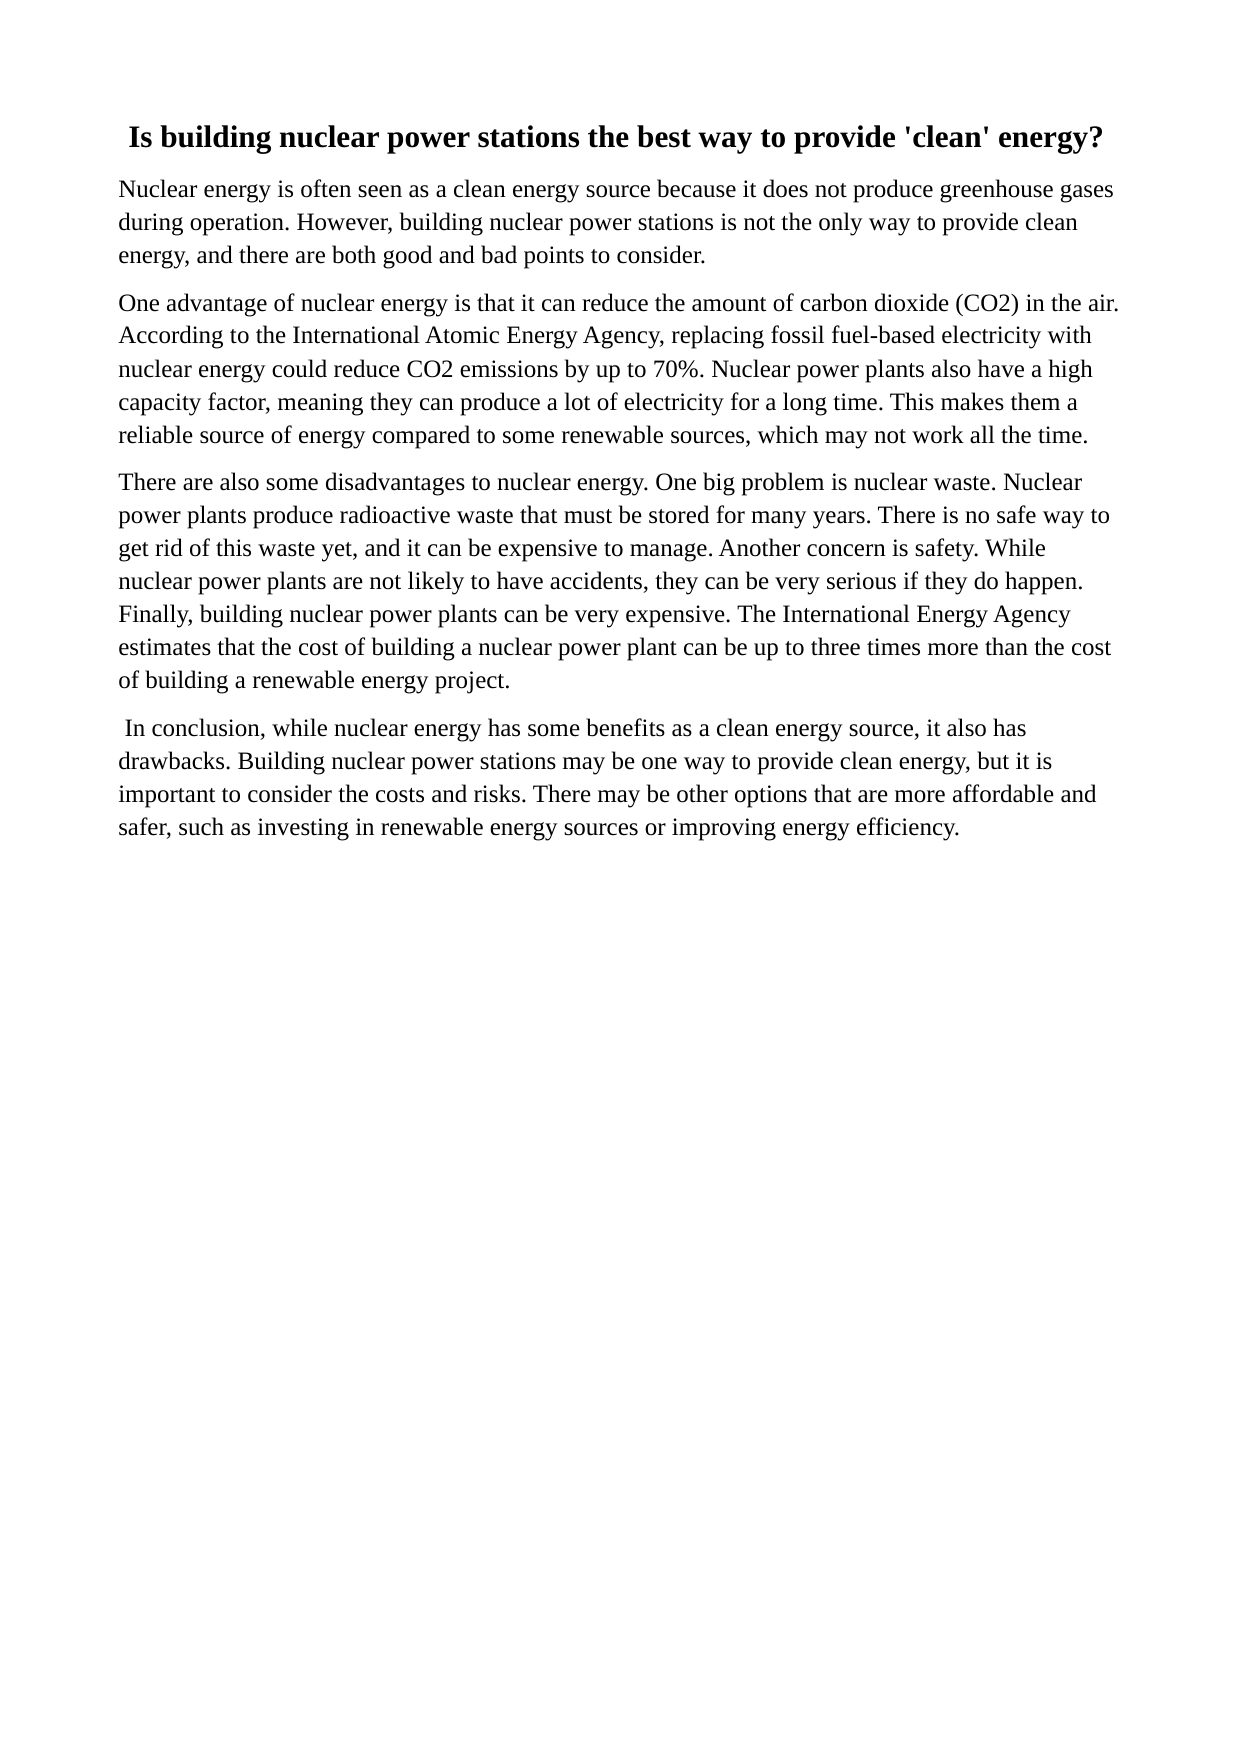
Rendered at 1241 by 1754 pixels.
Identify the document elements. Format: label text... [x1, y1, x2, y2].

text There are also some disadvantages to nuclear energy. One big problem is nuclear waste. Nuclear power plants produce radioactive waste that must be stored for many years. There is no safe way to get rid of this waste yet, and it can be expensive to manage. Another concern is safety. While nuclear power plants are not likely to have accidents, they can be very serious if they do happen. Finally, building nuclear power plants can be very expensive. The International Energy Agency estimates that the cost of building a nuclear power plant can be up to three times more than the cost of building a renewable energy project. [118, 467, 1122, 694]
text Is building nuclear power stations the best way to provide 'clean' energy? [118, 118, 1122, 154]
text In conclusion, while nuclear energy has some benefits as a clean energy source, it also has drawbacks. Building nuclear power stations may be one way to provide clean energy, but it is important to consider the costs and risks. There may be other options that are more affordable and safer, such as investing in renewable energy sources or improving energy efficiency. [118, 713, 1122, 841]
text Nuclear energy is often seen as a clean energy source because it does not produce greenhouse gases during operation. However, building nuclear power stations is not the only way to provide clean energy, and there are both good and bad points to consider. [118, 174, 1122, 269]
text One advantage of nuclear energy is that it can reduce the amount of carbon dioxide (CO2) in the air. According to the International Atomic Energy Agency, replacing fossil fuel-based electricity with nuclear energy could reduce CO2 emissions by up to 70%. Nuclear power plants also have a high capacity factor, meaning they can produce a lot of electricity for a long time. This makes them a reliable source of energy compared to some renewable sources, which may not work all the time. [118, 288, 1122, 448]
